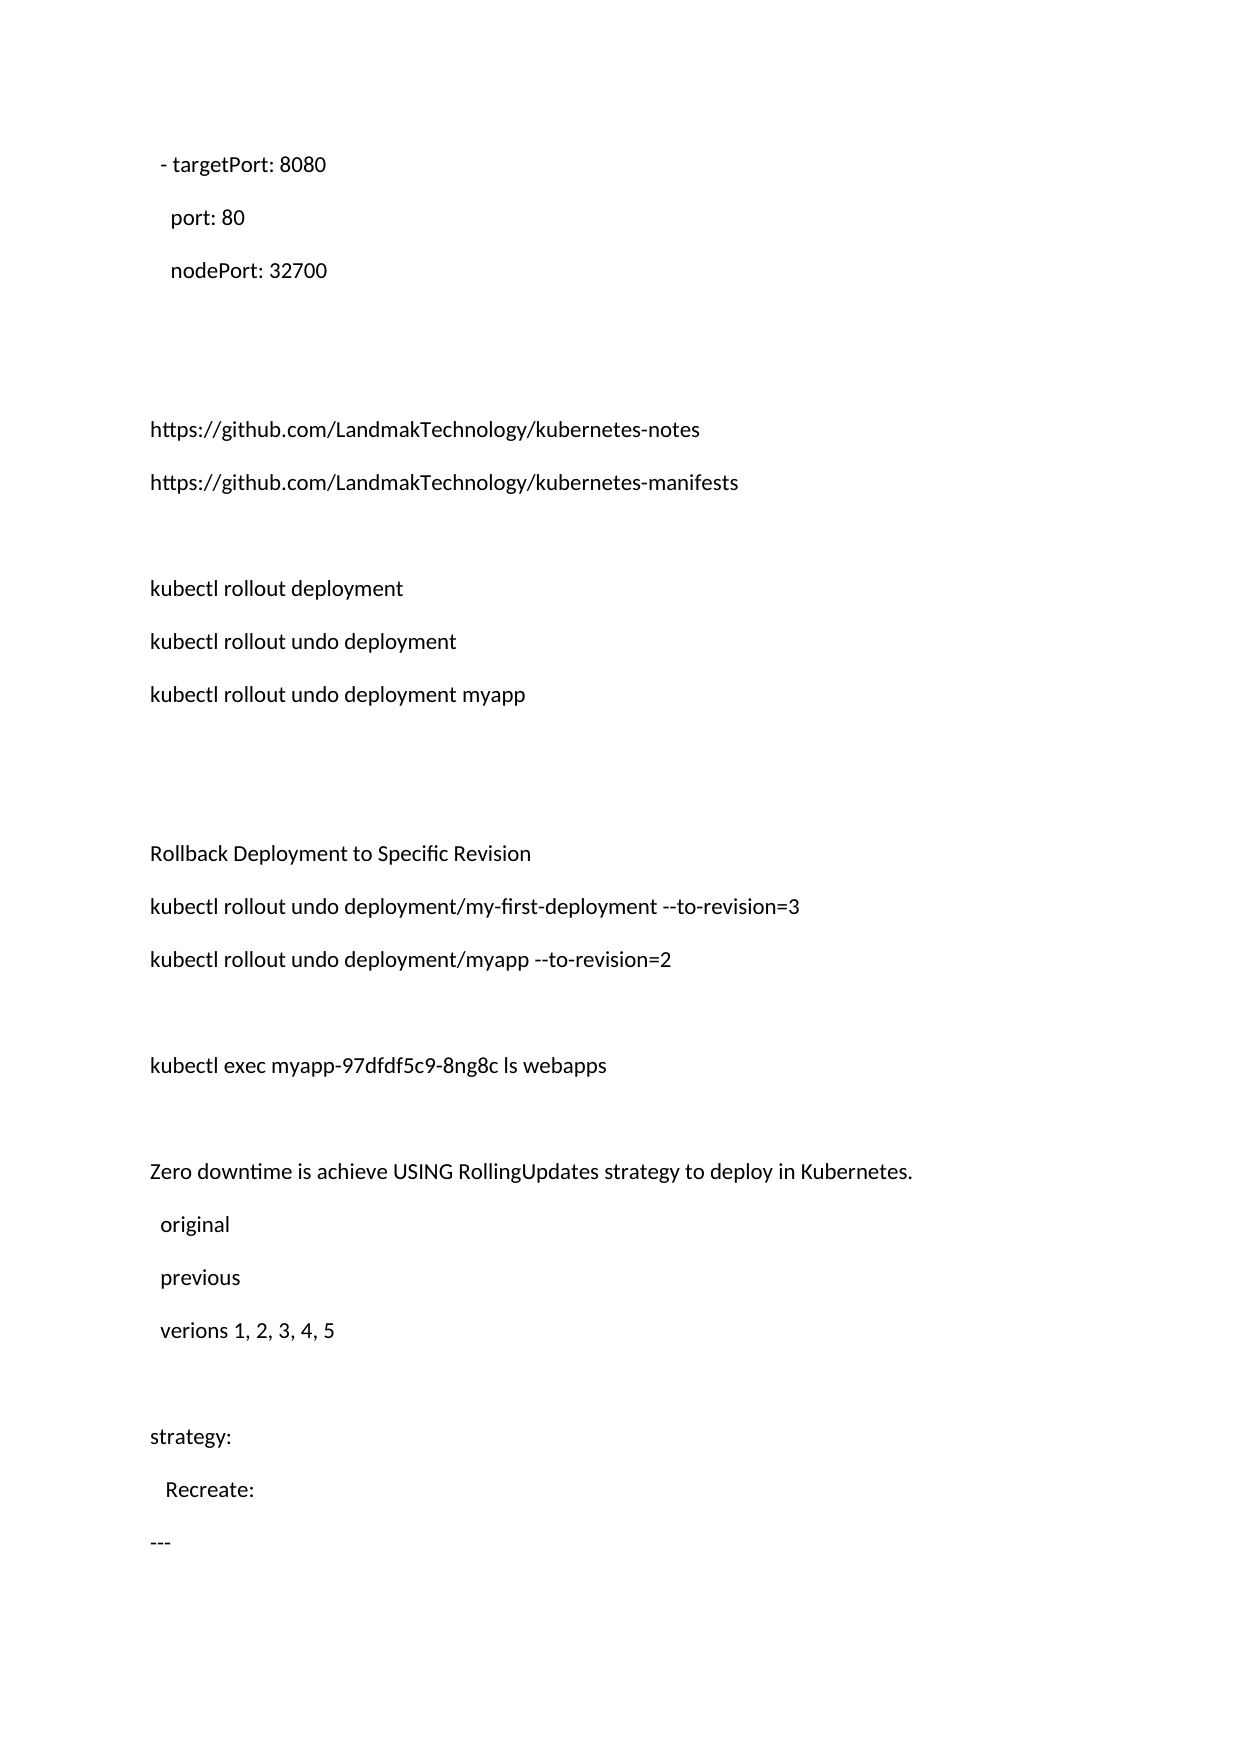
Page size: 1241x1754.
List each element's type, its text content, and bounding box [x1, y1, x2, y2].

text Zero downtime is achieve USING RollingUpdates strategy to deploy in Kubernetes. [150, 1157, 1090, 1185]
text https://github.com/LandmakTechnology/kubernetes-notes [150, 415, 1090, 443]
text kubectl exec myapp-97dfdf5c9-8ng8c ls webapps [150, 1051, 1090, 1079]
text previous [150, 1263, 1090, 1291]
text Recreate: [150, 1476, 1090, 1503]
text kubectl rollout undo deployment/my-first-deployment --to-revision=3 [150, 892, 1090, 920]
text https://github.com/LandmakTechnology/kubernetes-manifests [150, 468, 1090, 496]
text kubectl rollout undo deployment myapp [150, 680, 1090, 708]
text nodePort: 32700 [150, 256, 1090, 284]
text verions 1, 2, 3, 4, 5 [150, 1316, 1090, 1344]
text Rollback Deployment to Specific Revision [150, 839, 1090, 867]
text original [150, 1210, 1090, 1238]
text kubectl rollout deployment [150, 574, 1090, 602]
text kubectl rollout undo deployment [150, 627, 1090, 655]
text port: 80 [150, 203, 1090, 231]
text - targetPort: 8080 [150, 150, 1090, 178]
text strategy: [150, 1422, 1090, 1451]
text --- [150, 1528, 1090, 1557]
text kubectl rollout undo deployment/myapp --to-revision=2 [150, 945, 1090, 973]
